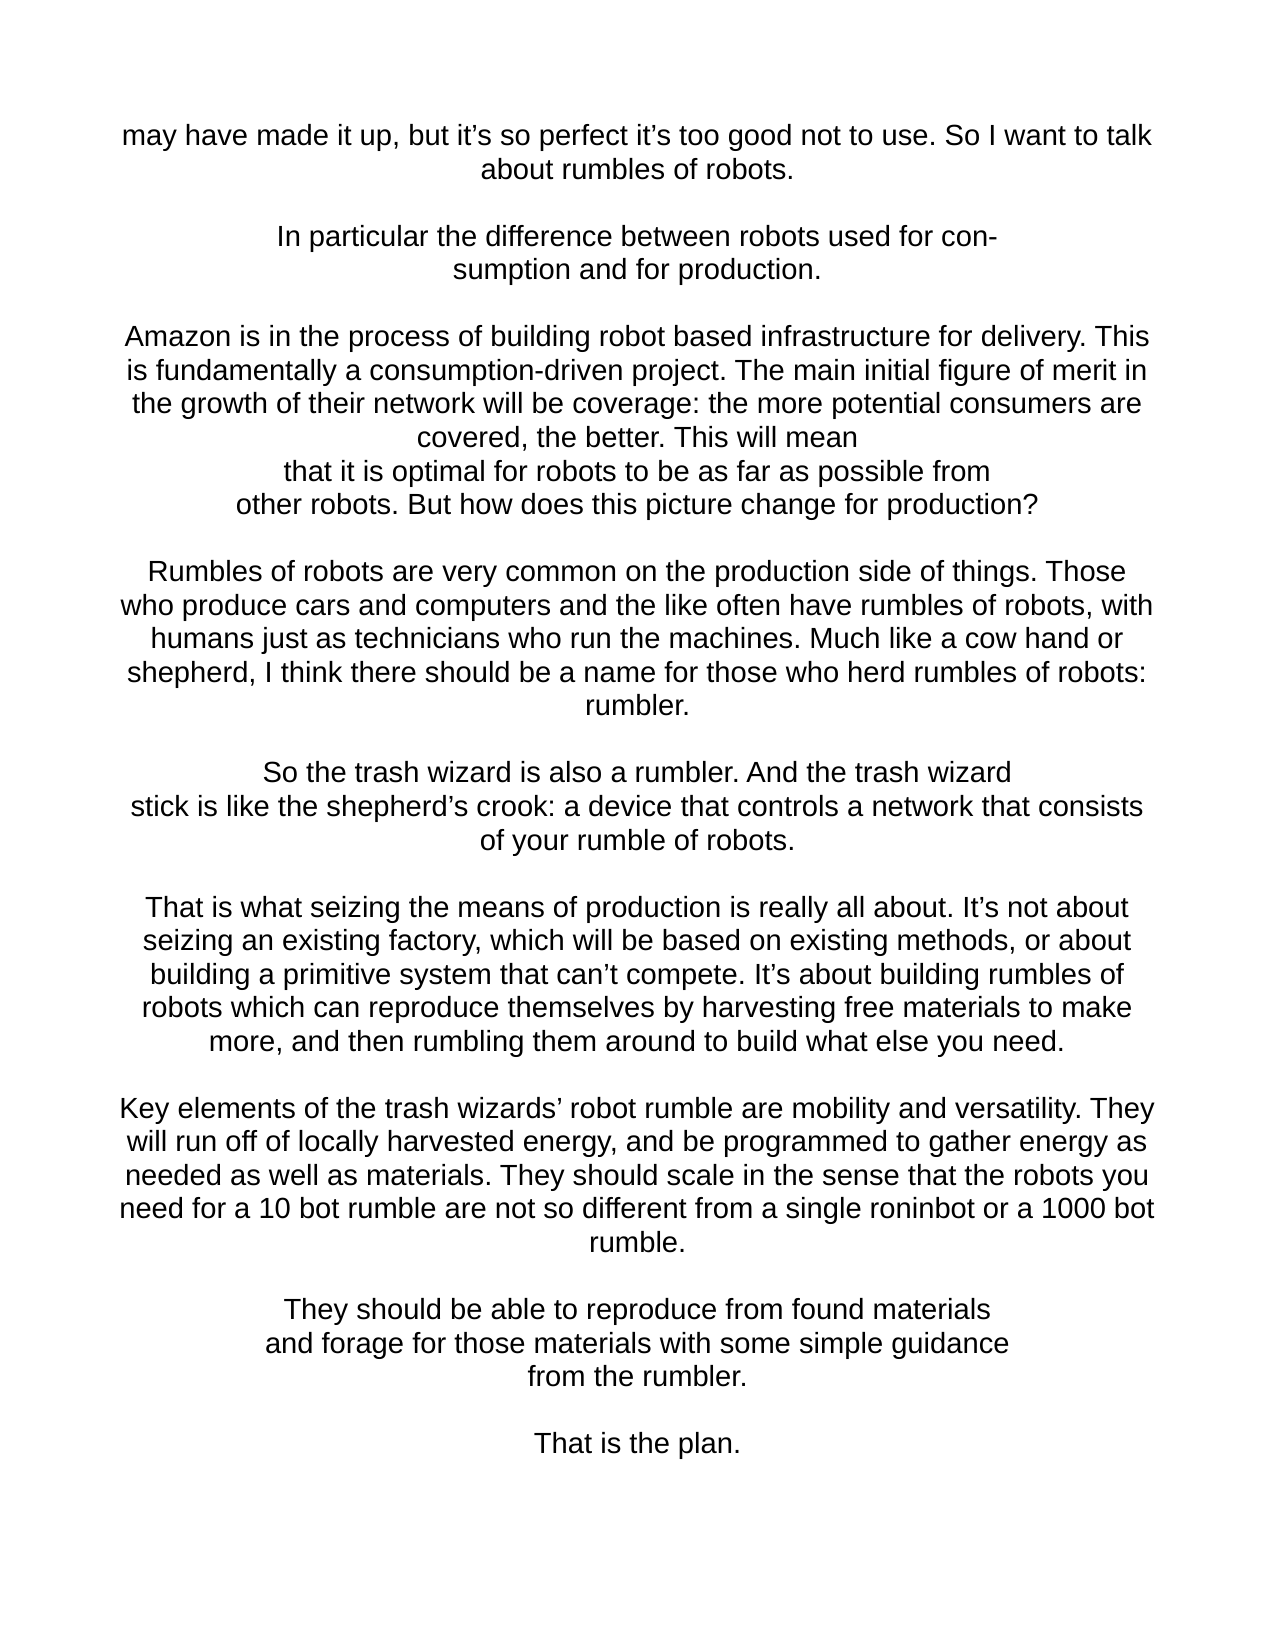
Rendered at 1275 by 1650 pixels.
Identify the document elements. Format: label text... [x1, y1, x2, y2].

text stick is like the shepherd’s crook: a device that controls a network that consists of your rumble of robots. [118, 789, 1157, 856]
text In particular the difference between robots used for con- [118, 219, 1157, 252]
text Amazon is in the process of building robot based infrastructure for delivery. This is fundamentally a consumption-driven project. The main initial figure of merit in the growth of their network will be coverage: the more potential consumers are covered, the better. This will mean [118, 319, 1157, 453]
text sumption and for production. [118, 252, 1157, 286]
text Rumbles of robots are very common on the production side of things. Those who produce cars and computers and the like often have rumbles of robots, with humans just as technicians who run the machines. Much like a cow hand or shepherd, I think there should be a name for those who herd rumbles of robots: rumbler. [118, 554, 1157, 722]
text That is what seizing the means of production is really all about. It’s not about seizing an existing factory, which will be based on existing methods, or about building a primitive system that can’t compete. It’s about building rumbles of robots which can reproduce themselves by harvesting free materials to make more, and then rumbling them around to build what else you need. [118, 889, 1157, 1057]
text may have made it up, but it’s so perfect it’s too good not to use. So I want to talk about rumbles of robots. [118, 118, 1157, 185]
text They should be able to reproduce from found materials [118, 1292, 1157, 1326]
text from the rumbler. [118, 1359, 1157, 1393]
text So the trash wizard is also a rumbler. And the trash wizard [118, 755, 1157, 789]
text other robots. But how does this picture change for production? [118, 487, 1157, 521]
text and forage for those materials with some simple guidance [118, 1326, 1157, 1359]
text that it is optimal for robots to be as far as possible from [118, 453, 1157, 487]
text Key elements of the trash wizards’ robot rumble are mobility and versatility. They will run off of locally harvested energy, and be programmed to gather energy as needed as well as materials. They should scale in the sense that the robots you need for a 10 bot rumble are not so different from a single roninbot or a 1000 bot rumble. [118, 1091, 1157, 1258]
text That is the plan. [118, 1426, 1157, 1460]
